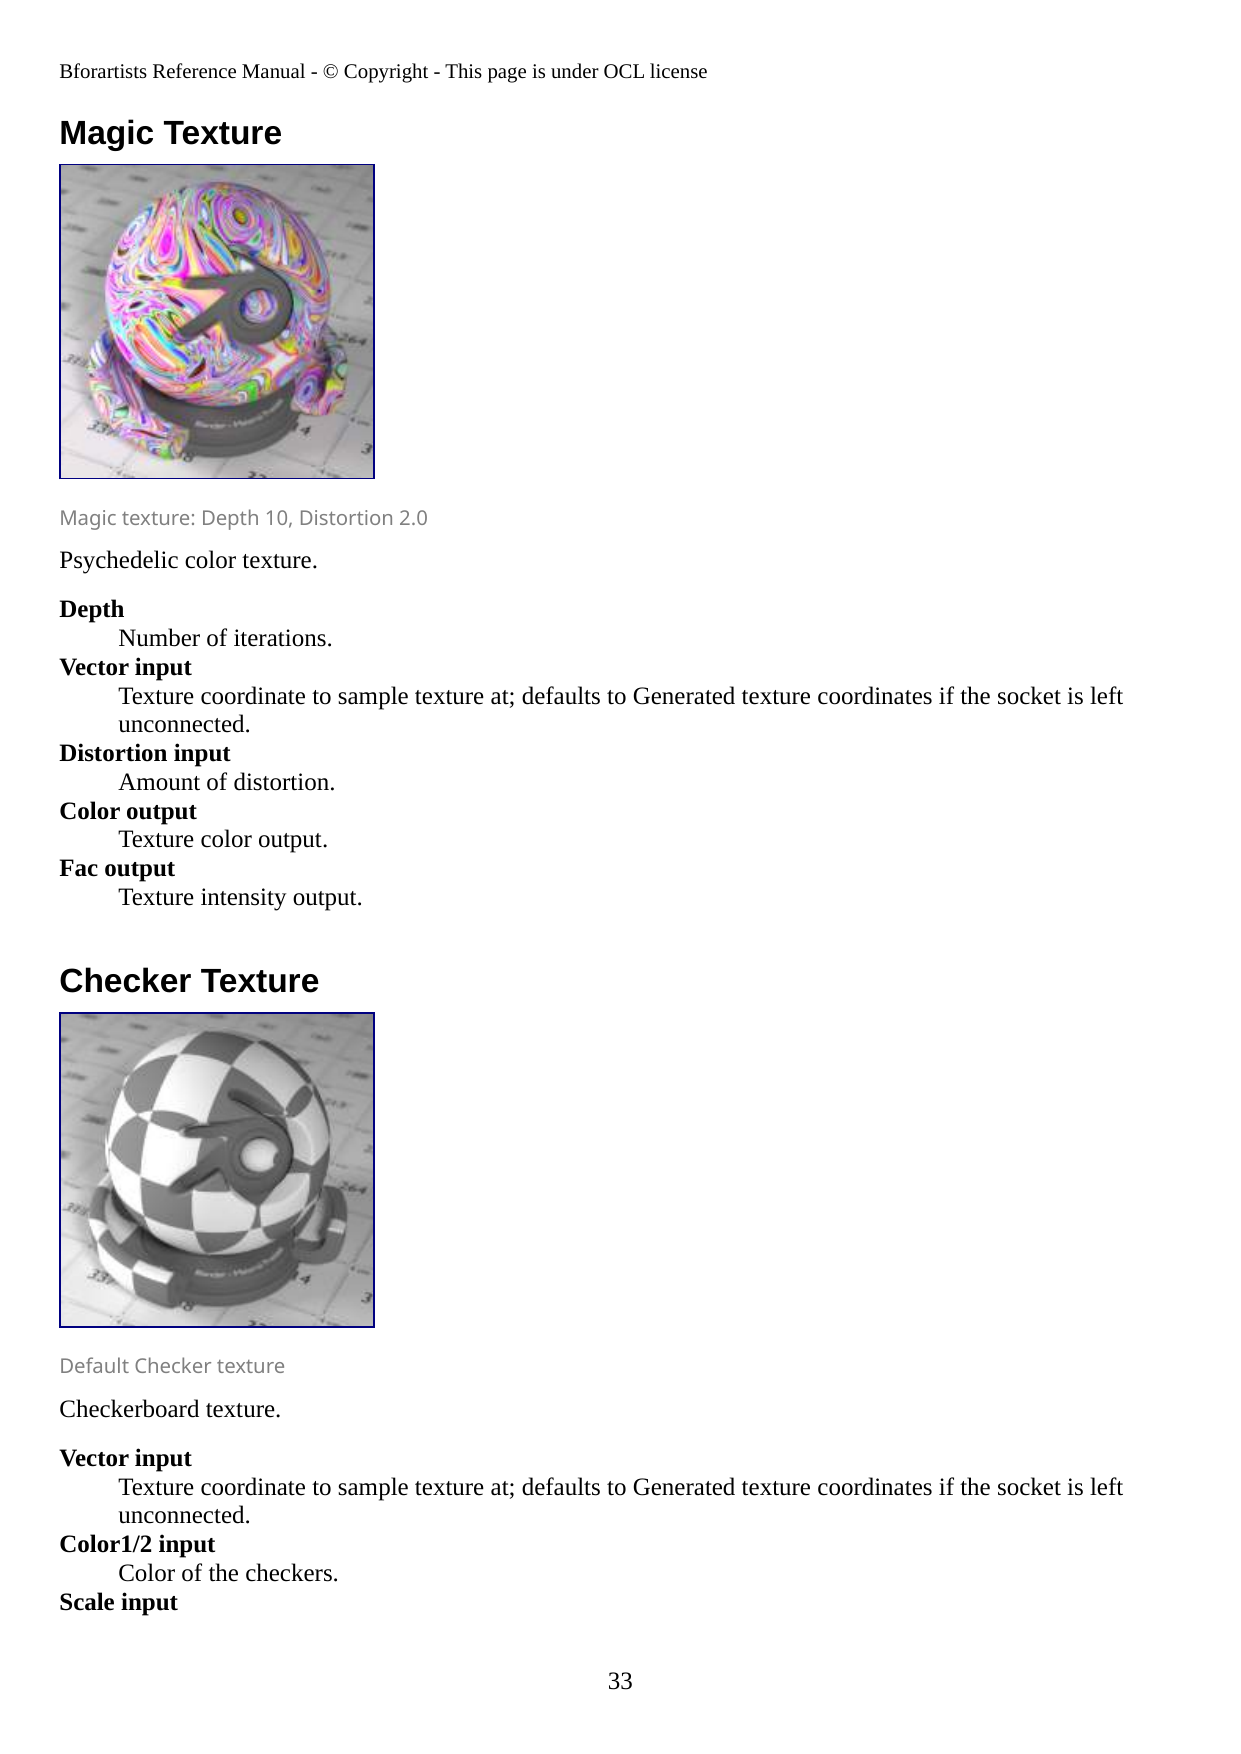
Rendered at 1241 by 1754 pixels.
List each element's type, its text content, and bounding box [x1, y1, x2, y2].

list Number of iterations. [118, 623, 1181, 652]
subtitle Color1/2 input [59, 1529, 1181, 1558]
subtitle Checker Texture [59, 961, 1181, 1000]
list Texture color output. [118, 824, 1181, 853]
subtitle Vector input [59, 652, 1181, 681]
picture [61, 1014, 373, 1326]
subtitle Color output [59, 796, 1181, 824]
list Amount of distortion. [118, 767, 1181, 796]
subtitle Fac output [59, 853, 1181, 882]
list Texture coordinate to sample texture at; defaults to Generated texture coordinates if the socket is left unconnected. [118, 1472, 1181, 1529]
subtitle Depth [59, 594, 1181, 623]
text Checkerboard texture. [59, 1394, 1181, 1423]
text Psychedelic color texture. [59, 546, 1181, 574]
subtitle Distortion input [59, 738, 1181, 767]
subtitle Vector input [59, 1443, 1181, 1472]
list Texture coordinate to sample texture at; defaults to Generated texture coordinates if the socket is left unconnected. [118, 681, 1181, 738]
text Magic texture: Depth 10, Distortion 2.0 [59, 500, 1181, 531]
list Color of the checkers. [118, 1558, 1181, 1587]
subtitle Magic Texture [59, 113, 1181, 151]
picture [61, 165, 373, 478]
text Default Checker texture [59, 1348, 1181, 1379]
list Texture intensity output. [118, 882, 1181, 911]
subtitle Scale input [59, 1587, 1181, 1616]
